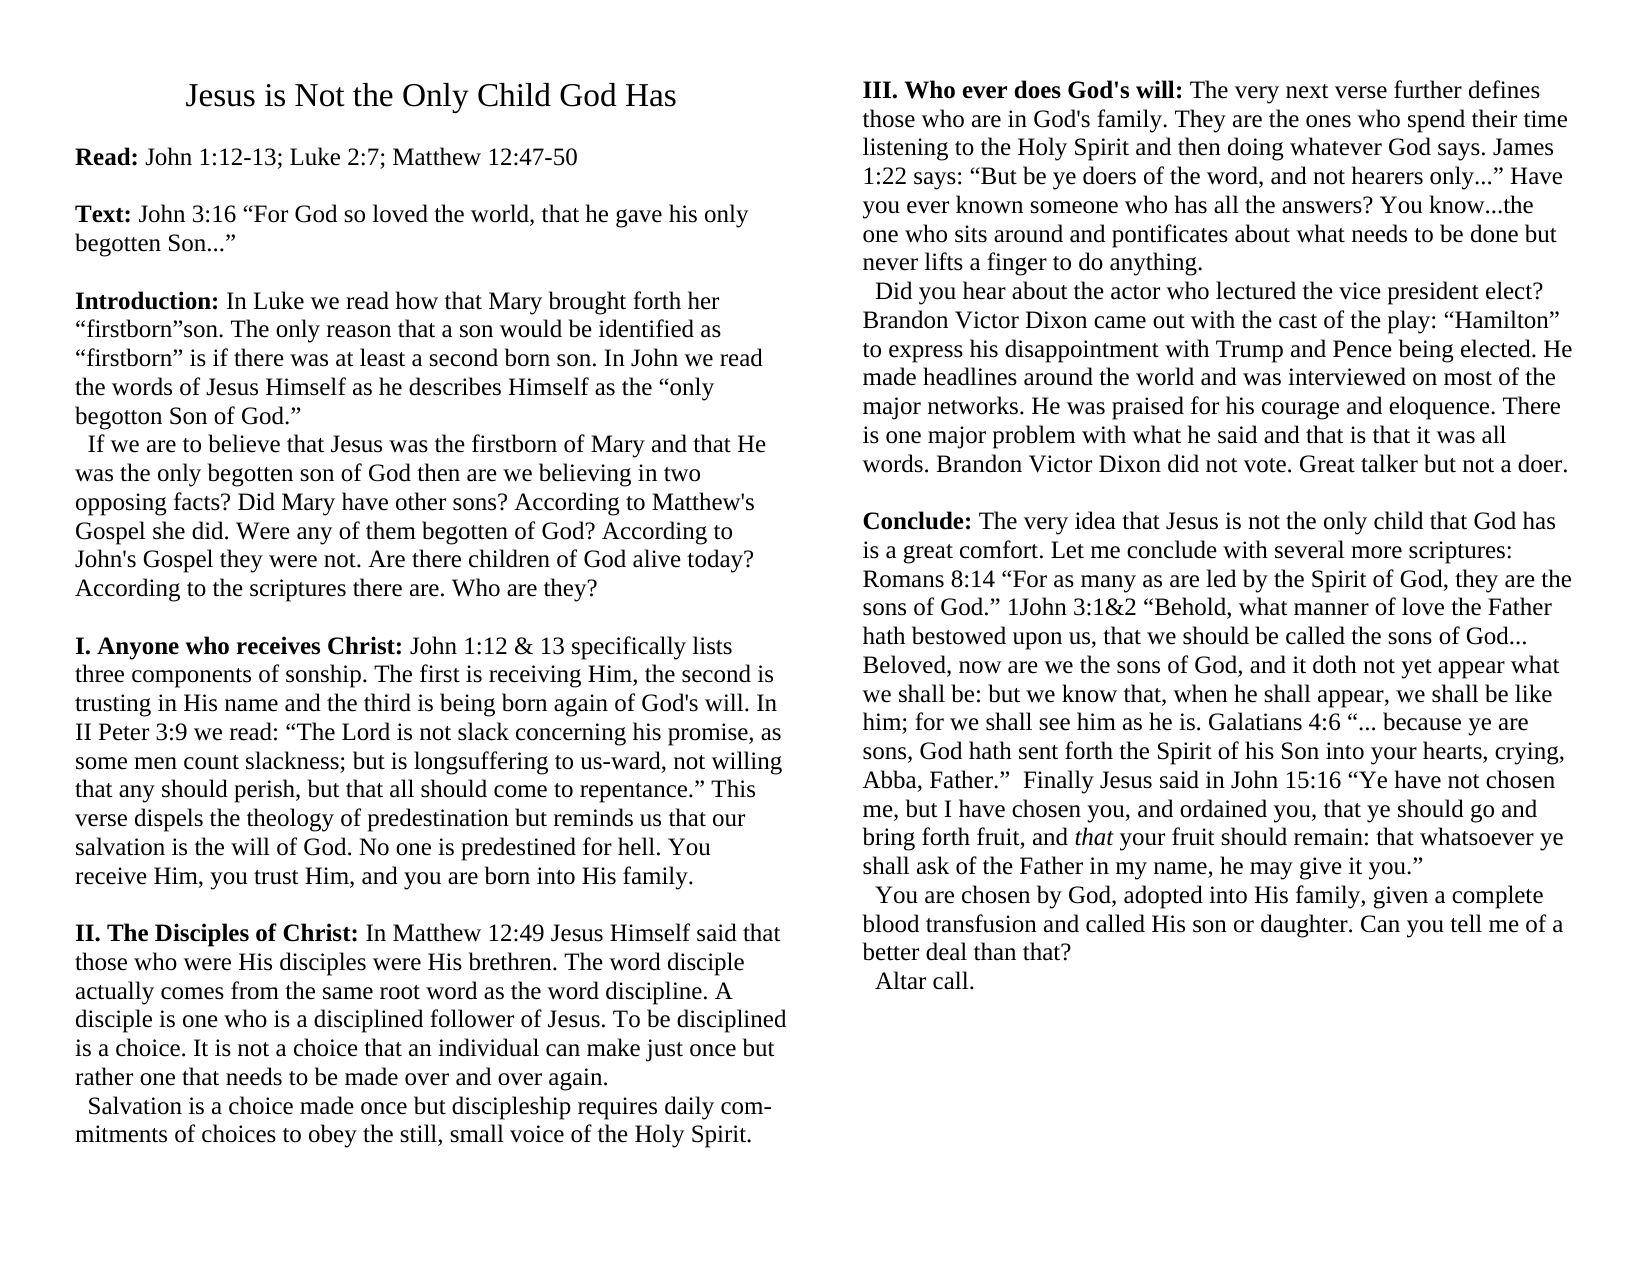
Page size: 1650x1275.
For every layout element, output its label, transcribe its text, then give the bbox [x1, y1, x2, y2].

subtitle Did you hear about the actor who lectured the vice president elect? Brandon Victor Dixon came out with the cast of the play: “Hamilton” to express his disappointment with Trump and Pence being elected. He made headlines around the world and was interviewed on most of the major networks. He was praised for his courage and eloquence. There is one major problem with what he said and that is that it was all words. Brandon Victor Dixon did not vote. Great talker but not a doer. [862, 276, 1575, 477]
text Beloved, now are we the sons of God, and it doth not yet appear what we shall be: but we know that, when he shall appear, we shall be like him; for we shall see him as he is. Galatians 4:6 “... because ye are sons, God hath sent forth the Spirit of his Son into your hearts, crying, Abba, Father.” Finally Jesus said in John 15:16 “Ye have not chosen me, but I have chosen you, and ordained you, that ye should go and bring forth fruit, and that your fruit should remain: that whatsoever ye shall ask of the Father in my name, he may give it you.” [862, 650, 1575, 880]
text Read: John 1:12-13; Luke 2:7; Matthew 12:47-50 [75, 142, 787, 171]
text Text: John 3:16 “For God so loved the world, that he gave his only [75, 199, 787, 228]
subtitle II. The Disciples of Christ: In Matthew 12:49 Jesus Himself said that those who were His disciples were His brethren. The word disciple actually comes from the same root word as the word discipline. A disciple is one who is a disciplined follower of Jesus. To be disciplined is a choice. It is not a choice that an individual can make just once but rather one that needs to be made over and over again. [75, 918, 787, 1091]
subtitle III. Who ever does God's will: The very next verse further defines those who are in God's family. They are the ones who spend their time listening to the Holy Spirit and then doing whatever God says. James 1:22 says: “But be ye doers of the word, and not hearers only...” Have you ever known someone who has all the answers? You know...the one who sits around and pontificates about what needs to be done but never lifts a finger to do anything. [862, 75, 1575, 276]
subtitle Introduction: In Luke we read how that Mary brought forth her “firstborn”son. The only reason that a son would be identified as “firstborn” is if there was at least a second born son. In John we read the words of Jesus Himself as he describes Himself as the “only begotton Son of God.” [75, 286, 787, 429]
subtitle Salvation is a choice made once but discipleship requires daily com-mitments of choices to obey the still, small voice of the Holy Spirit. [75, 1091, 787, 1148]
subtitle I. Anyone who receives Christ: John 1:12 & 13 specifically lists three components of sonship. The first is receiving Him, the second is trusting in His name and the third is being born again of God's will. In II Peter 3:9 we read: “The Lord is not slack concerning his promise, as some men count slackness; but is longsuffering to us-ward, not willing that any should perish, but that all should come to repentance.” This verse dispels the theology of predestination but reminds us that our salvation is the will of God. No one is predestined for hell. You receive Him, you trust Him, and you are born into His family. [75, 631, 787, 889]
subtitle Conclude: The very idea that Jesus is not the only child that God has is a great comfort. Let me conclude with several more scriptures: Romans 8:14 “For as many as are led by the Spirit of God, they are the sons of God.” 1John 3:1&2 “Behold, what manner of love the Father hath bestowed upon us, that we should be called the sons of God... [862, 506, 1575, 650]
text begotten Son...” [75, 228, 787, 257]
text Altar call. [862, 966, 1575, 995]
subtitle If we are to believe that Jesus was the firstborn of Mary and that He was the only begotten son of God then are we believing in two opposing facts? Did Mary have other sons? According to Matthew's Gospel she did. Were any of them begotten of God? According to John's Gospel they were not. Are there children of God alive today? [75, 429, 787, 573]
text You are chosen by God, adopted into His family, given a complete blood transfusion and called His son or daughter. Can you tell me of a better deal than that? [862, 880, 1575, 966]
subtitle According to the scriptures there are. Who are they? [75, 573, 787, 602]
text Jesus is Not the Only Child God Has [75, 75, 787, 113]
